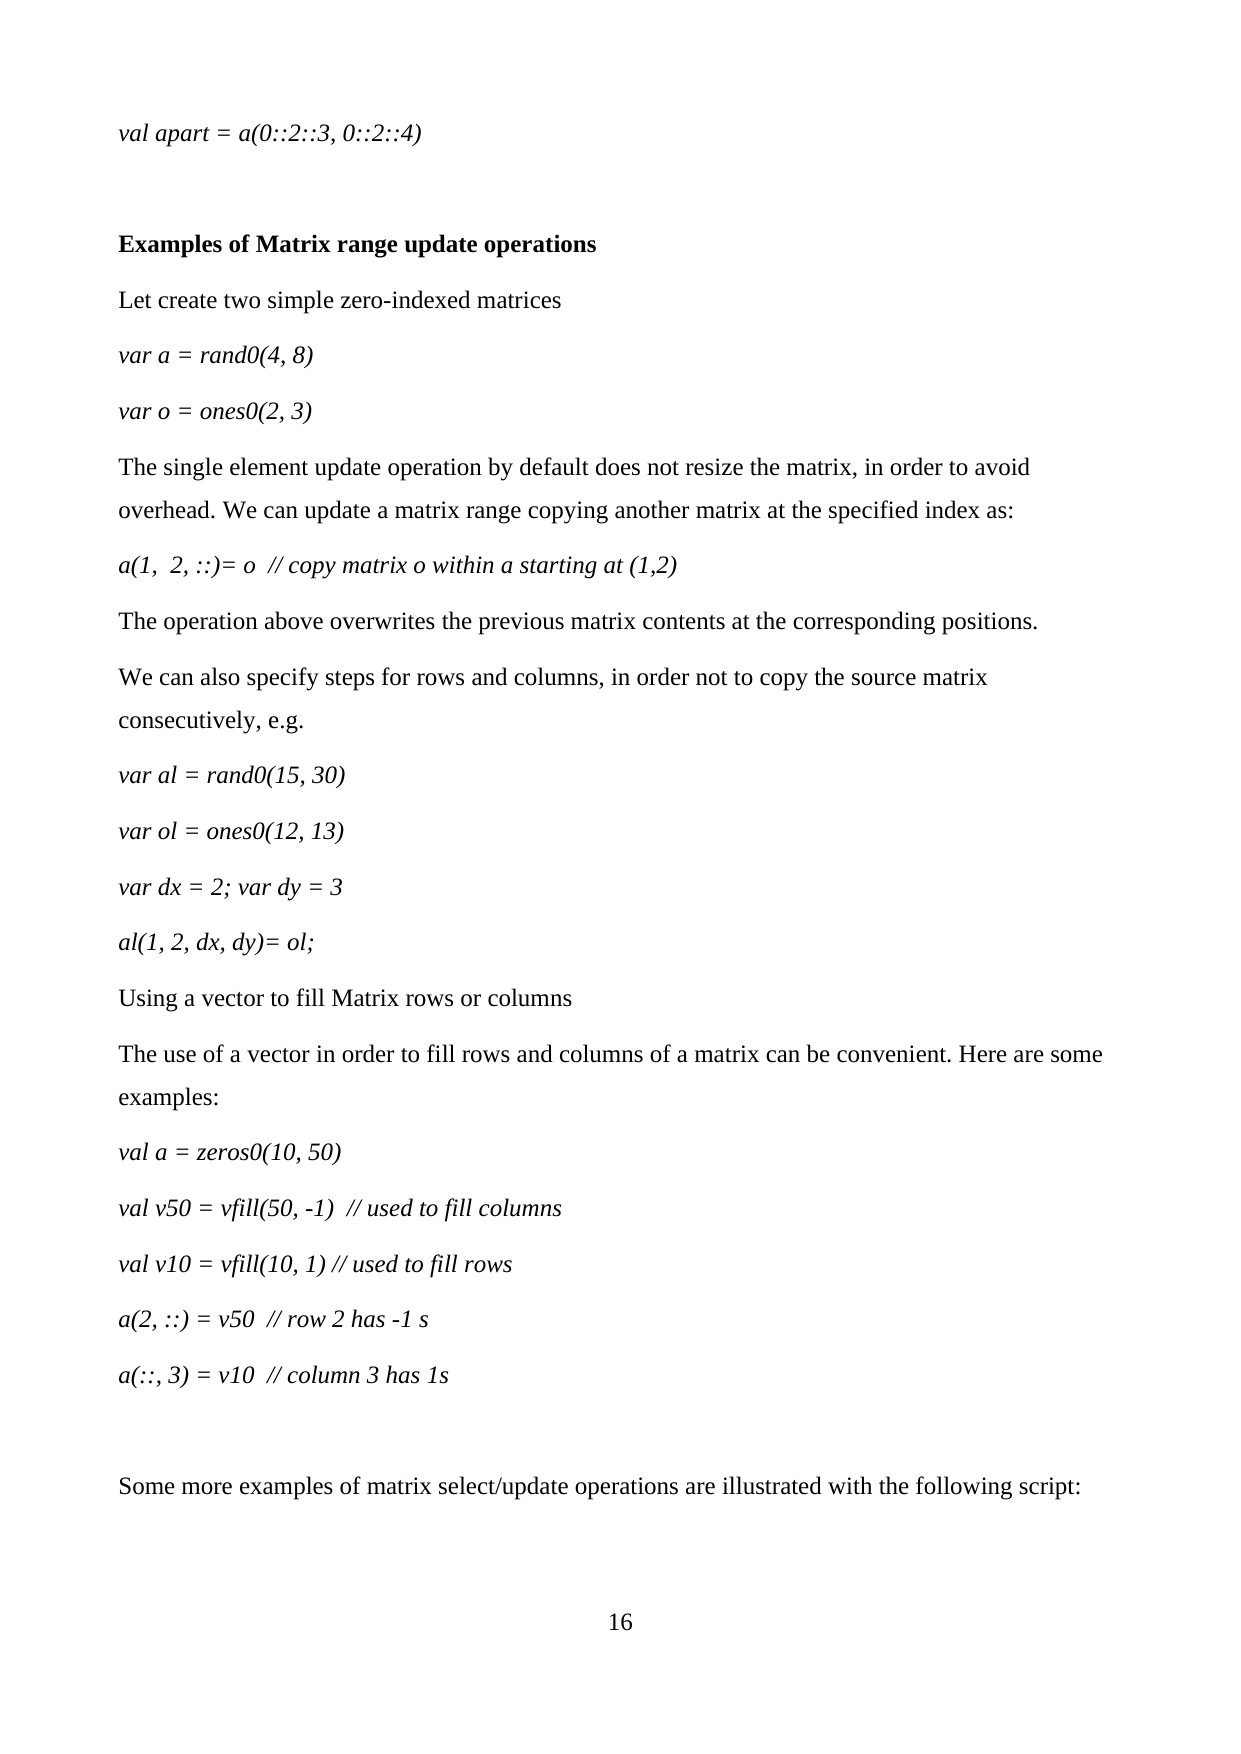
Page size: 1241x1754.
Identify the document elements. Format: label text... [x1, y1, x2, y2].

text var a = rand0(4, 8) [118, 341, 1122, 369]
text The operation above overwrites the previous matrix contents at the corresponding positions. [118, 606, 1122, 635]
text Some more examples of matrix select/update operations are illustrated with the following script: [118, 1471, 1122, 1500]
text We can also specify steps for rows and columns, in order not to copy the source matrix consecutively, e.g. [118, 662, 1122, 734]
text Let create two simple zero-indexed matrices [118, 285, 1122, 314]
text var dx = 2; var dy = 3 [118, 872, 1122, 901]
text a(::, 3) = v10 // column 3 has 1s [118, 1360, 1122, 1389]
text var al = rand0(15, 30) [118, 761, 1122, 789]
text Using a vector to fill Matrix rows or columns [118, 983, 1122, 1012]
text al(1, 2, dx, dy)= ol; [118, 927, 1122, 956]
text The use of a vector in order to fill rows and columns of a matrix can be convenient. Here are some examples: [118, 1039, 1122, 1111]
text a(1, 2, ::)= o // copy matrix o within a starting at (1,2) [118, 551, 1122, 579]
text val v50 = vfill(50, -1) // used to fill columns [118, 1193, 1122, 1222]
text val v10 = vfill(10, 1) // used to fill rows [118, 1249, 1122, 1277]
text The single element update operation by default does not resize the matrix, in order to avoid overhead. We can update a matrix range copying another matrix at the specified index as: [118, 452, 1122, 524]
text val a = zeros0(10, 50) [118, 1137, 1122, 1166]
text var o = ones0(2, 3) [118, 396, 1122, 425]
text var ol = ones0(12, 13) [118, 816, 1122, 845]
text a(2, ::) = v50 // row 2 has -1 s [118, 1304, 1122, 1333]
text val apart = a(0::2::3, 0::2::4) [118, 118, 1122, 147]
text Examples of Matrix range update operations [118, 229, 1122, 258]
